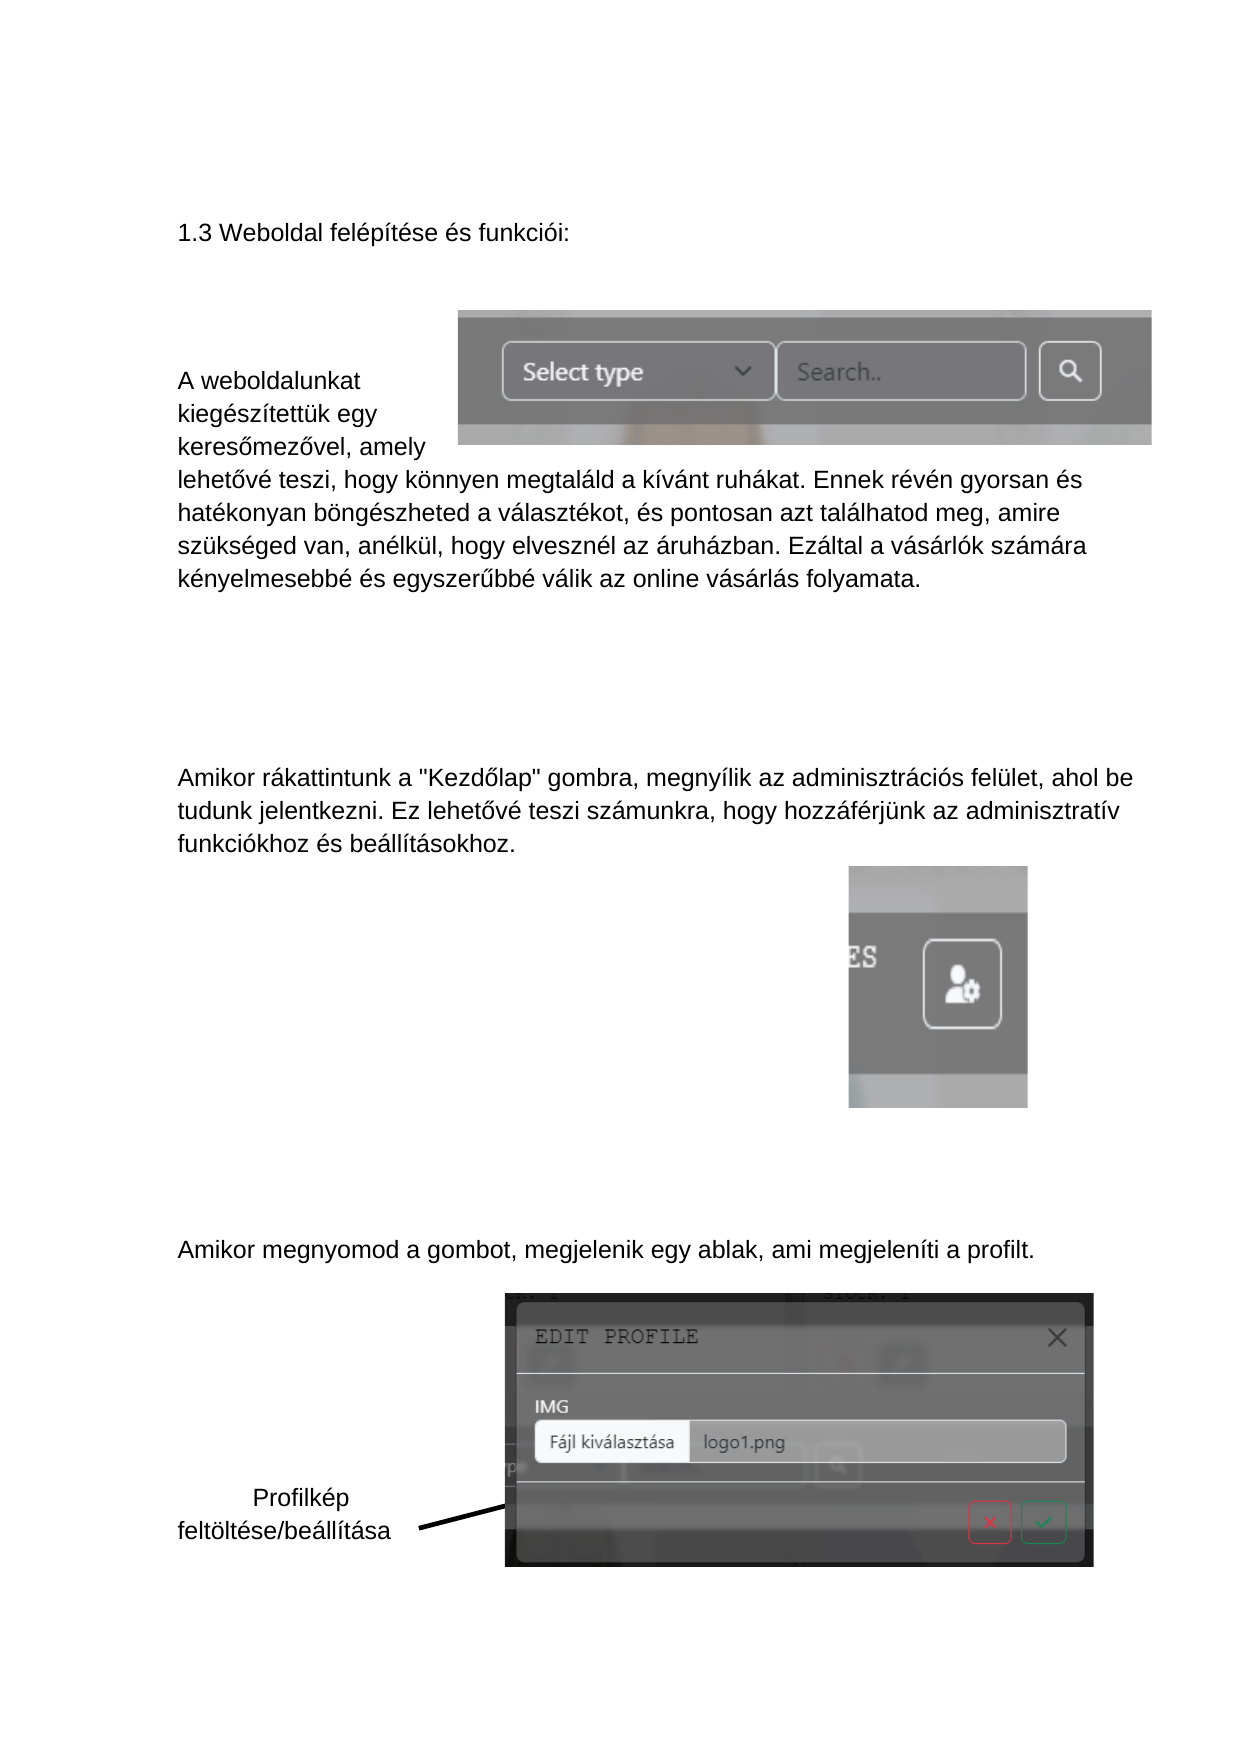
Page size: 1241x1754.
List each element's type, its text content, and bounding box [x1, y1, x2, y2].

text [1094, 1483, 1152, 1545]
text A weboldalunkat kiegészítettük egy keresőmezővel, amely lehetővé teszi, hogy könnyen megtaláld a kívánt ruhákat. Ennek révén gyorsan és hatékonyan böngészheted a választékot, és pontosan azt találhatod meg, amire szükséged van, anélkül, hogy elvesznél az áruházban. Ezáltal a vásárlók számára kényelmesebbé és egyszerűbbé válik az online vásárlás folyamata. [177, 366, 1152, 593]
text Amikor megnyomod a gombot, megjelenik egy ablak, ami megjeleníti a profilt. [177, 1235, 1152, 1263]
picture [848, 866, 1028, 1108]
text Amikor rákattintunk a "Kezdőlap" gombra, megnyílik az adminisztrációs felület, ahol be tudunk jelentkezni. Ez lehetővé teszi számunkra, hogy hozzáférjünk az adminisztratív funkciókhoz és beállításokhoz. [177, 763, 1152, 857]
picture [457, 310, 1152, 445]
picture [504, 1293, 1094, 1567]
text 1.3 Weboldal felépítése és funkciói: [177, 217, 1152, 246]
text Profilkép feltöltése/beállítása [177, 1483, 504, 1545]
